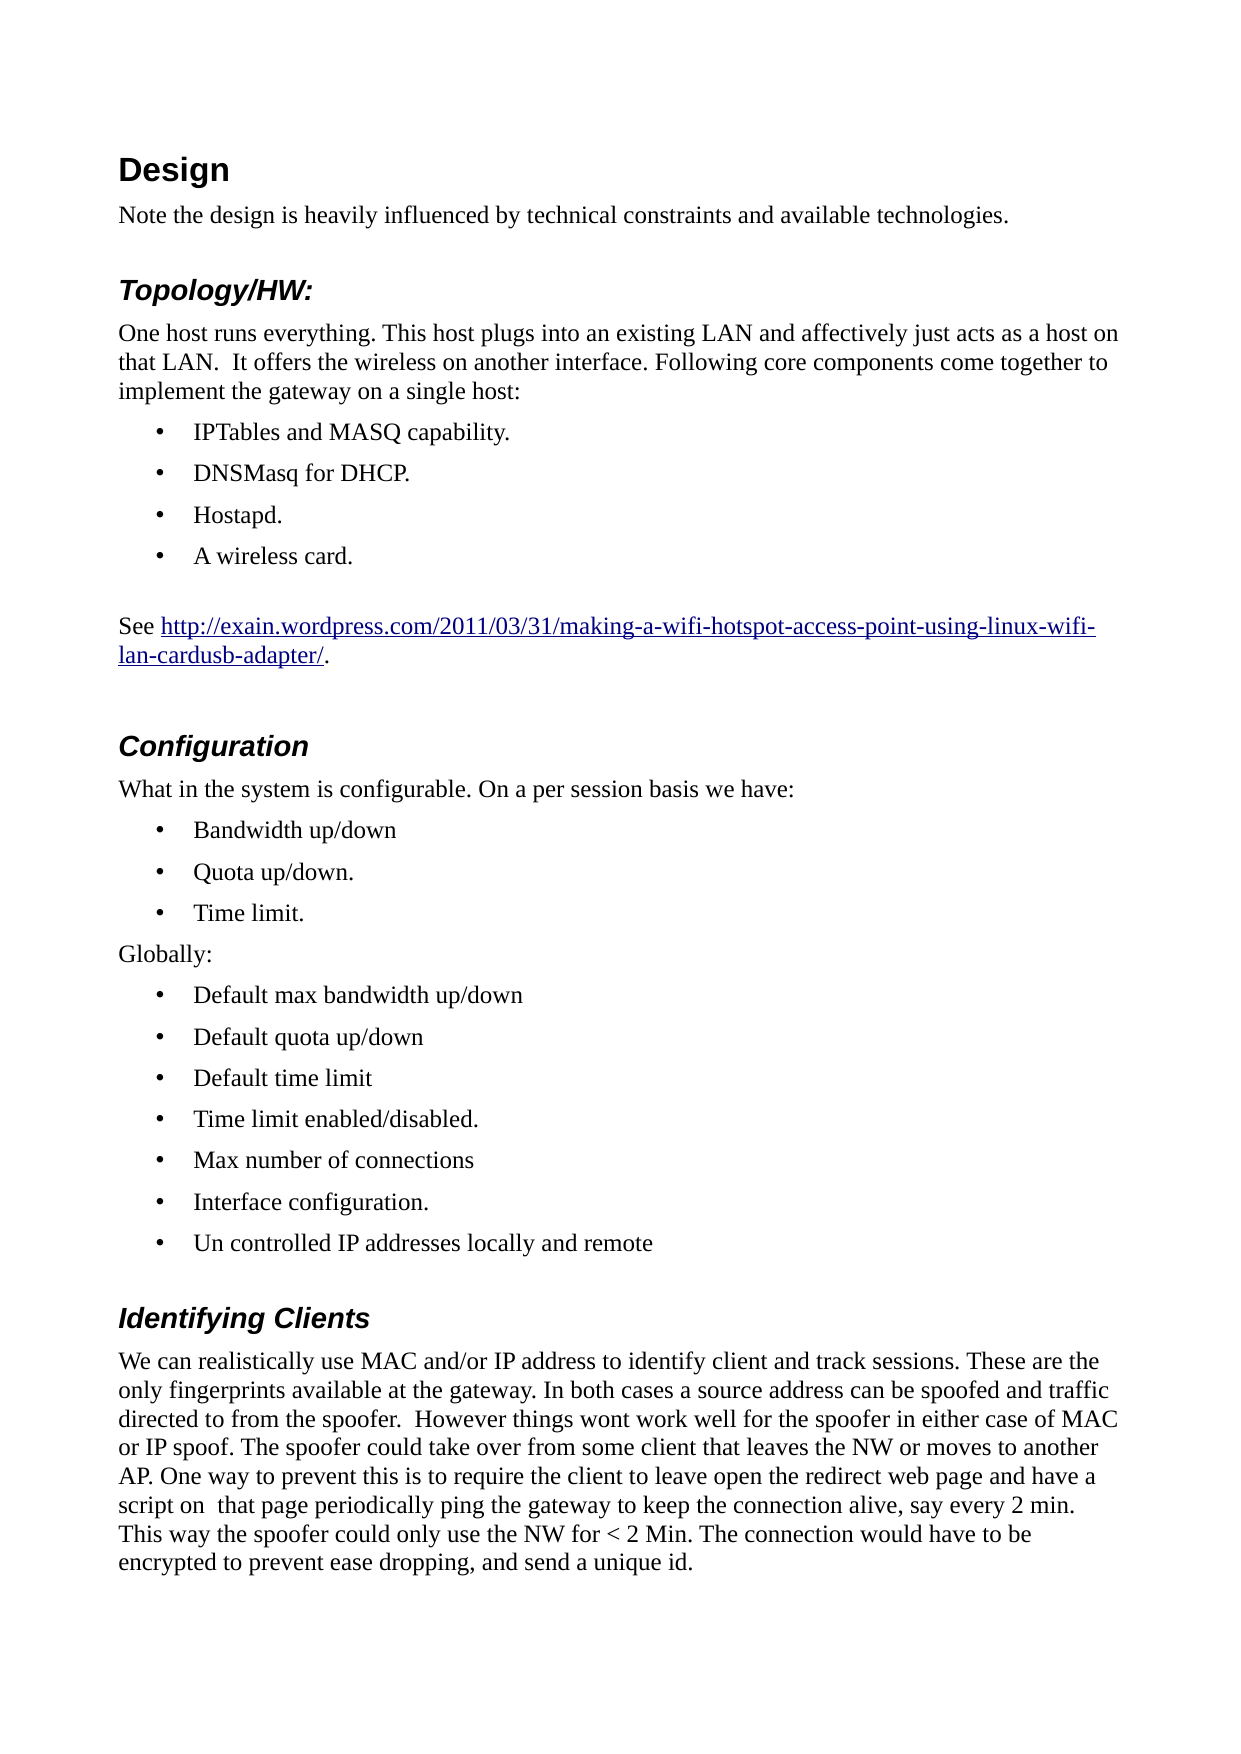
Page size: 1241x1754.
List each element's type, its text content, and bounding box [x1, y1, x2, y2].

list Default max bandwidth up/down [156, 980, 1122, 1009]
list A wireless card. [156, 541, 1122, 570]
subtitle Topology/HW: [118, 273, 1122, 306]
list Default time limit [156, 1063, 1122, 1092]
text What in the system is configurable. On a per session basis we have: [118, 774, 1122, 803]
list Bandwidth up/down [156, 815, 1122, 844]
text Note the design is heavily influenced by technical constraints and available technologies. [118, 200, 1122, 229]
list DNSMasq for DHCP. [156, 458, 1122, 487]
list Max number of connections [156, 1145, 1122, 1174]
list Time limit. [156, 898, 1122, 927]
list IPTables and MASQ capability. [156, 417, 1122, 446]
list Un controlled IP addresses locally and remote [156, 1228, 1122, 1257]
subtitle Design [118, 149, 1122, 188]
list Default quota up/down [156, 1022, 1122, 1050]
subtitle Configuration [118, 729, 1122, 762]
text One host runs everything. This host plugs into an existing LAN and affectively just acts as a host on that LAN. It offers the wireless on another interface. Following core components come together to implement the gateway on a single host: [118, 318, 1122, 405]
list Interface configuration. [156, 1187, 1122, 1215]
list Quota up/down. [156, 857, 1122, 885]
list Time limit enabled/disabled. [156, 1104, 1122, 1133]
list Hostapd. [156, 500, 1122, 528]
text We can realistically use MAC and/or IP address to identify client and track sessions. These are the only fingerprints available at the gateway. In both cases a source address can be spoofed and traffic directed to from the spoofer. However things wont work well for the spoofer in either case of MAC or IP spoof. The spoofer could take over from some client that leaves the NW or moves to another AP. One way to prevent this is to require the client to leave open the redirect web page and have a script on that page periodically ping the gateway to keep the connection alive, say every 2 min. This way the spoofer could only use the NW for < 2 Min. The connection would have to be encrypted to prevent ease dropping, and send a unique id. [118, 1346, 1122, 1576]
text Globally: [118, 939, 1122, 968]
text See http://exain.wordpress.com/2011/03/31/making-a-wifi-hotspot-access-point-using-linux-wifi-lan-cardusb-adapter/. [118, 611, 1122, 668]
subtitle Identifying Clients [118, 1301, 1122, 1334]
